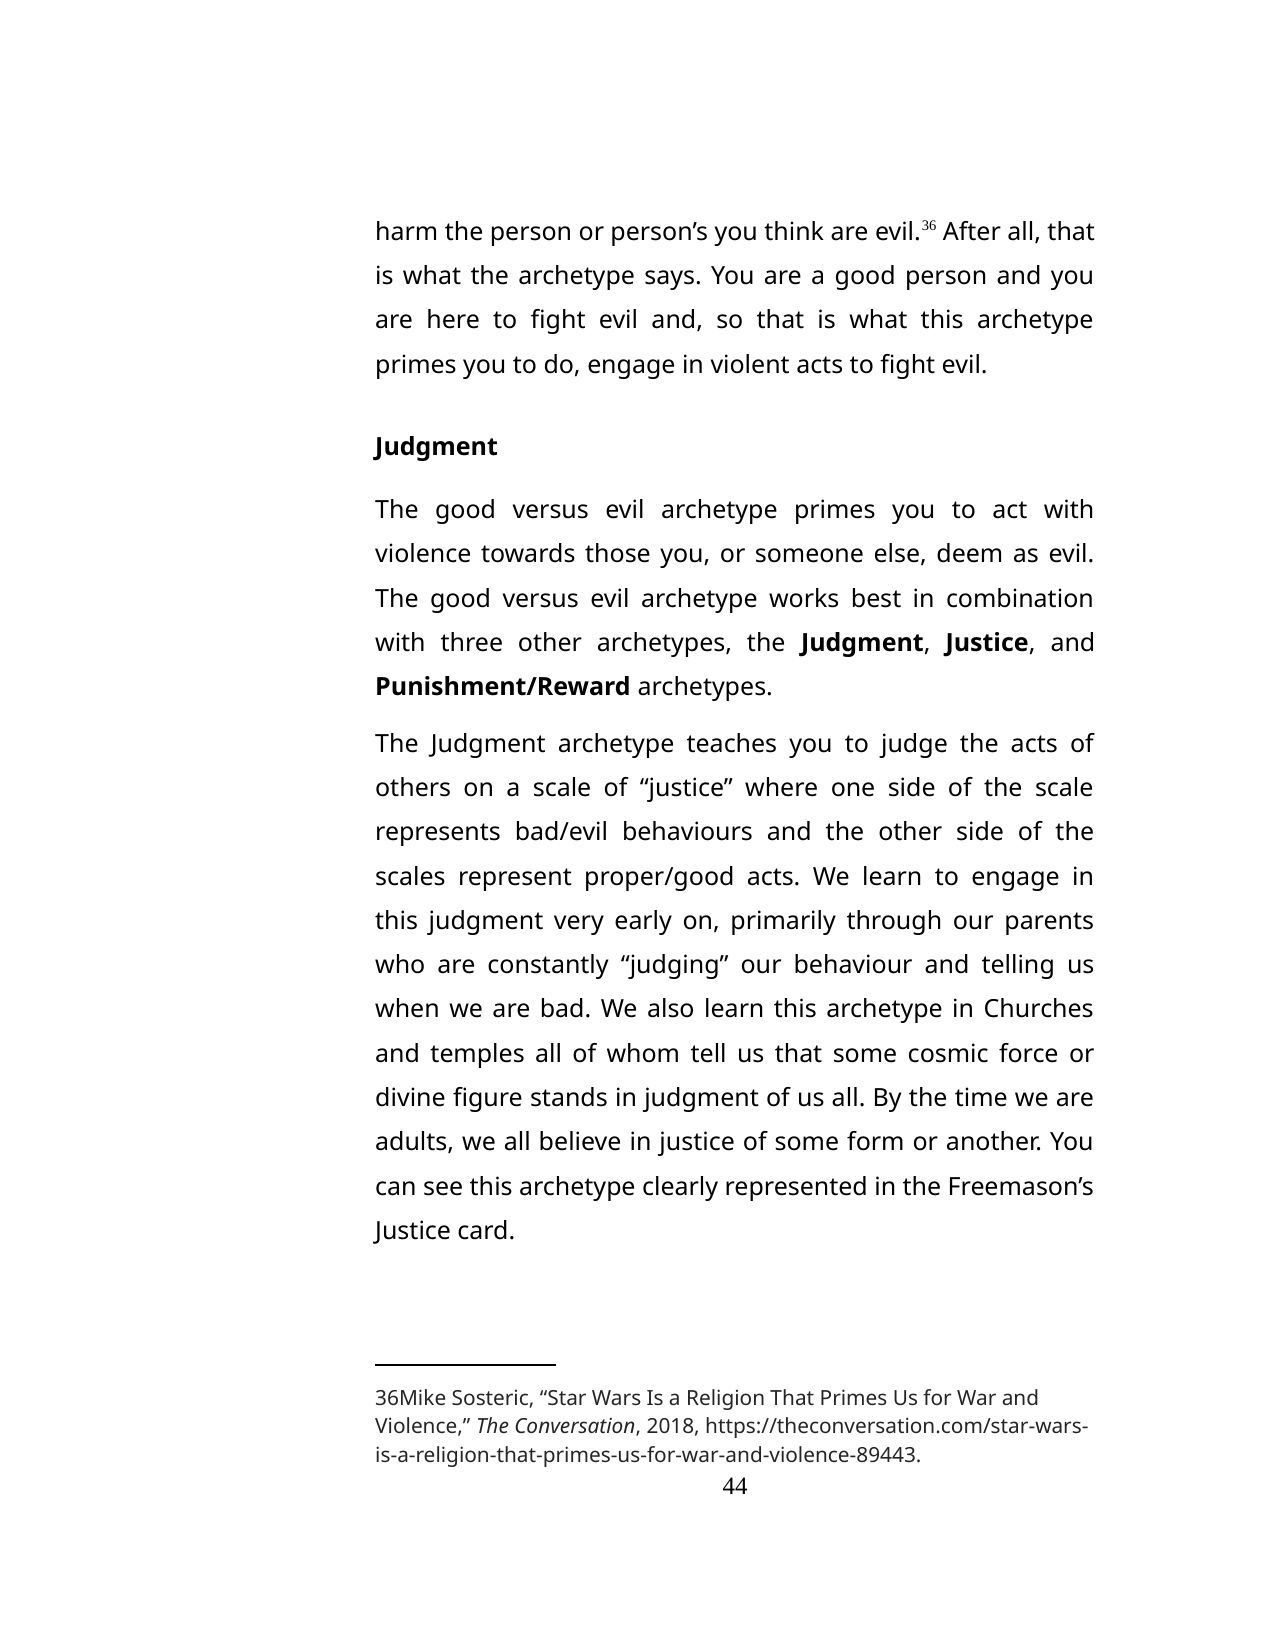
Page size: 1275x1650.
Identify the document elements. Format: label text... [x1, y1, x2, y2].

text harm the person or person’s you think are evil. After all, that is what the archetype says. You are a good person and you are here to fight evil and, so that is what this archetype primes you to do, engage in violent acts to fight evil. [375, 213, 1095, 380]
subtitle Judgment [375, 428, 1095, 462]
text The Judgment archetype teaches you to judge the acts of others on a scale of “justice” where one side of the scale represents bad/evil behaviours and the other side of the scales represent proper/good acts. We learn to engage in this judgment very early on, primarily through our parents who are constantly “judging” our behaviour and telling us when we are bad. We also learn this archetype in Churches and temples all of whom tell us that some cosmic force or divine figure stands in judgment of us all. By the time we are adults, we all believe in justice of some form or another. You can see this archetype clearly represented in the Freemason’s Justice card. [375, 726, 1095, 1247]
text Mike Sosteric, “Star Wars Is a Religion That Primes Us for War and Violence,” The Conversation, 2018, https://theconversation.com/star-wars-is-a-religion-that-primes-us-for-war-and-violence-89443. [922, 1383, 1095, 1468]
text The good versus evil archetype primes you to act with violence towards those you, or someone else, deem as evil. The good versus evil archetype works best in combination with three other archetypes, the Judgment, Justice, and Punishment/Reward archetypes. [375, 492, 1095, 703]
